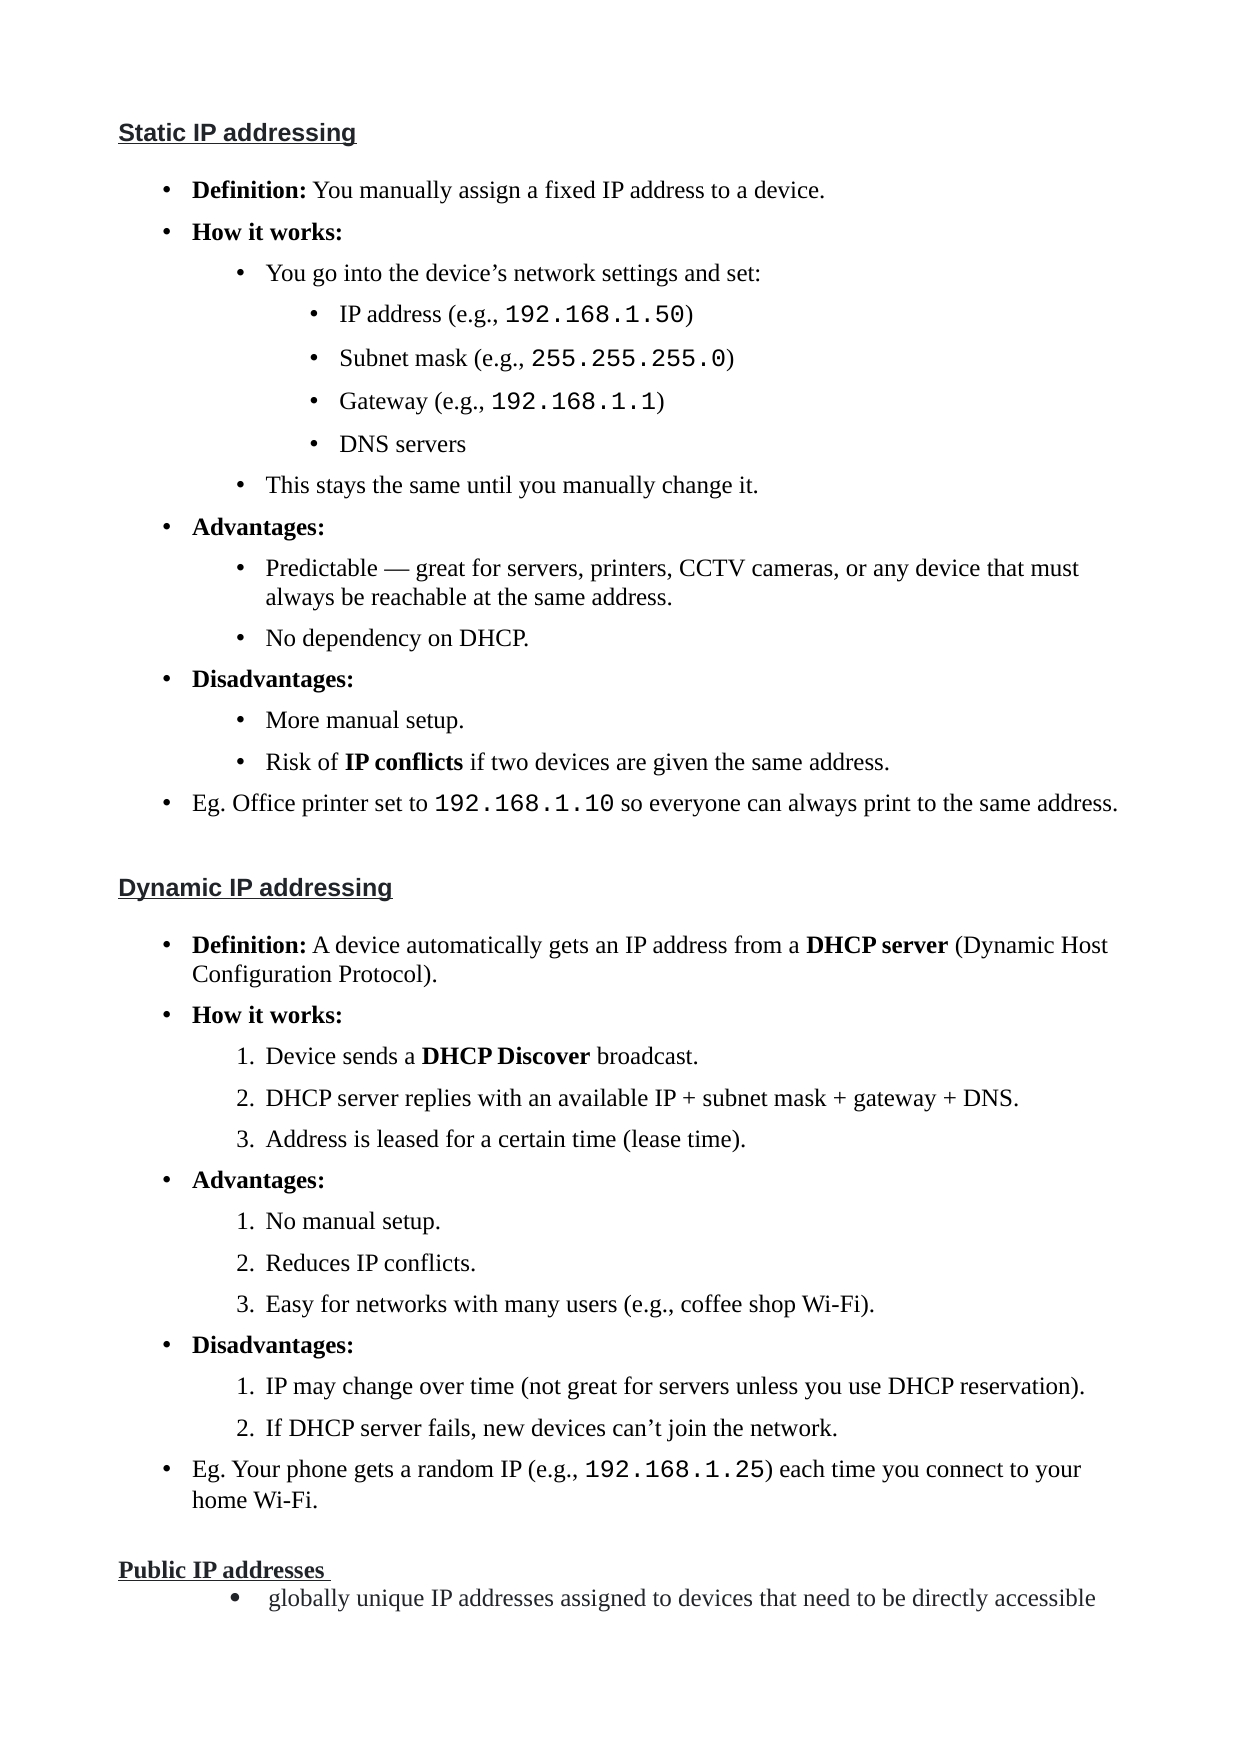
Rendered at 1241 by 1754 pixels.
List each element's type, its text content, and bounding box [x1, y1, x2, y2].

list Predictable — great for servers, printers, CCTV cameras, or any device that must always be reachable at the same address. [236, 553, 1122, 611]
list Dynamic IP addressing [118, 873, 1122, 901]
list More manual setup. [236, 706, 1122, 734]
list Subnet mask (e.g., 255.255.255.0) [309, 343, 1122, 373]
list Risk of IP conflicts if two devices are given the same address. [236, 747, 1122, 776]
list This stays the same until you manually change it. [236, 471, 1122, 499]
list DHCP server replies with an available IP + subnet mask + gateway + DNS. [236, 1083, 1122, 1111]
list No manual setup. [236, 1206, 1122, 1235]
list Advantages: [162, 512, 1122, 541]
list If DHCP server fails, new devices can’t join the network. [236, 1413, 1122, 1441]
list No dependency on DHCP. [236, 623, 1122, 652]
list You go into the device’s network settings and set: [236, 258, 1122, 287]
list IP may change over time (not great for servers unless you use DHCP reservation). [236, 1371, 1122, 1400]
list Device sends a DHCP Discover broadcast. [236, 1041, 1122, 1070]
list IP address (e.g., 192.168.1.50) [309, 299, 1122, 330]
list Public IP addresses [118, 1555, 1122, 1583]
list Advantages: [162, 1165, 1122, 1194]
list Disadvantages: [162, 1330, 1122, 1359]
list How it works: [162, 217, 1122, 246]
list How it works: [162, 1000, 1122, 1029]
list Definition: A device automatically gets an IP address from a DHCP server (Dynamic Host Configuration Protocol). [162, 930, 1122, 988]
list DNS servers [309, 429, 1122, 458]
list Eg. Your phone gets a random IP (e.g., 192.168.1.25) each time you connect to your home Wi-Fi. [162, 1454, 1122, 1513]
list Eg. Office printer set to 192.168.1.10 so everyone can always print to the same address. [162, 788, 1122, 819]
list Static IP addressing [118, 118, 1122, 147]
list Gateway (e.g., 192.168.1.1) [309, 386, 1122, 417]
list Easy for networks with many users (e.g., coffee shop Wi-Fi). [236, 1289, 1122, 1318]
list Reduces IP conflicts. [236, 1248, 1122, 1276]
list Disadvantages: [162, 664, 1122, 693]
list Address is leased for a certain time (lease time). [236, 1124, 1122, 1153]
list globally unique IP addresses assigned to devices that need to be directly accessible [231, 1583, 1122, 1612]
list Definition: You manually assign a fixed IP address to a device. [162, 176, 1122, 204]
